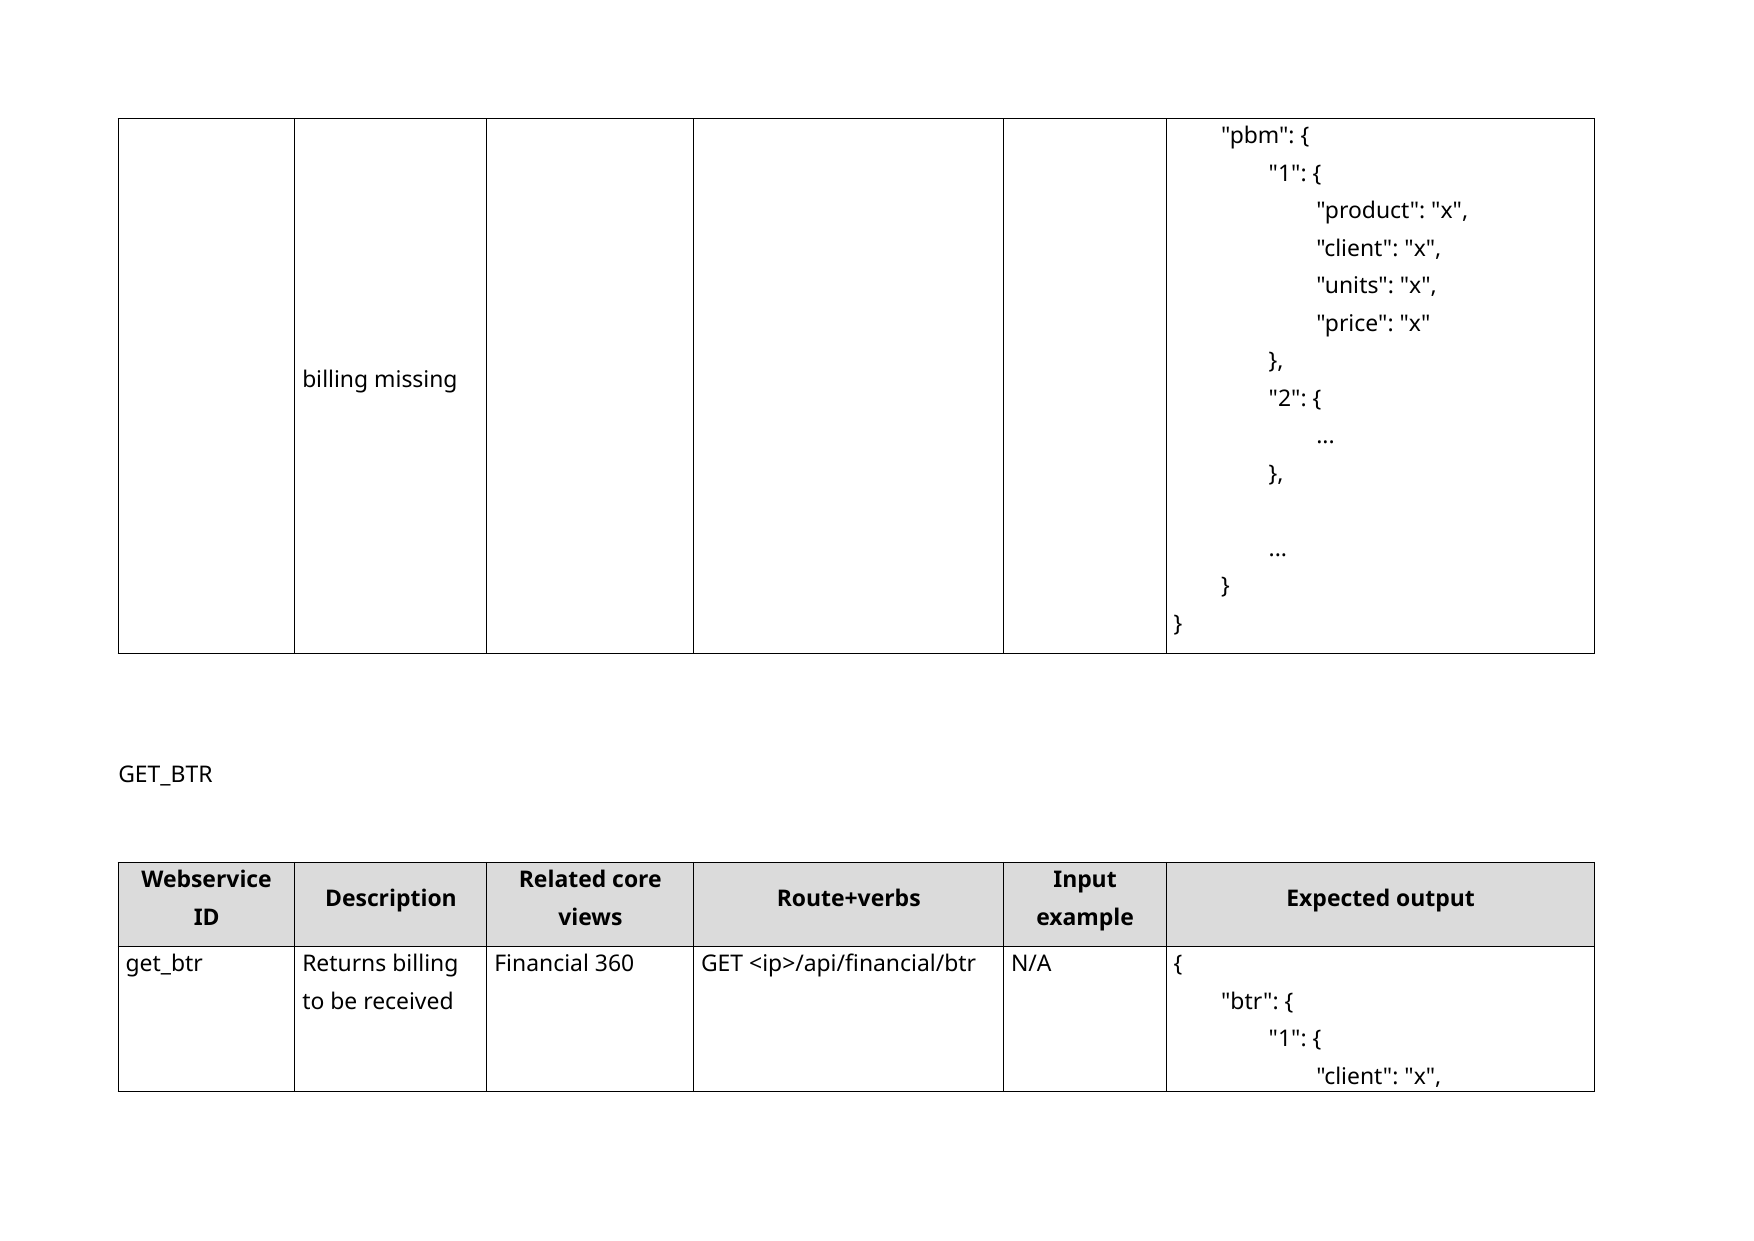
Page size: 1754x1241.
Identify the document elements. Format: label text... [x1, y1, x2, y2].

table_cell "pbm": { "1": { "product": "x", "client": "x", "units": "x", "price": "x" }, "2": { ... }, ... } } [1167, 119, 1594, 652]
table_cell billing missing [295, 119, 486, 652]
table_cell { "btr": { "1": { "client": "x", [1167, 947, 1594, 1091]
table_header Input example [1004, 863, 1166, 946]
table_header Route+verbs [694, 863, 1003, 946]
table_cell [487, 119, 693, 652]
table_cell [1004, 119, 1166, 652]
table_cell [694, 119, 1003, 652]
table_header Expected output [1167, 863, 1594, 946]
table_cell get_btr [119, 947, 294, 1091]
table_header Description [295, 863, 486, 946]
table_cell Returns billing to be received [295, 947, 486, 1091]
table_cell [119, 119, 294, 652]
text GET_BTR [118, 758, 1636, 789]
table_header Webservice ID [119, 863, 294, 946]
table_cell N/A [1004, 947, 1166, 1091]
table_cell GET <ip>/api/financial/btr [694, 947, 1003, 1091]
table_cell Financial 360 [487, 947, 693, 1091]
table_header Related core views [487, 863, 693, 946]
